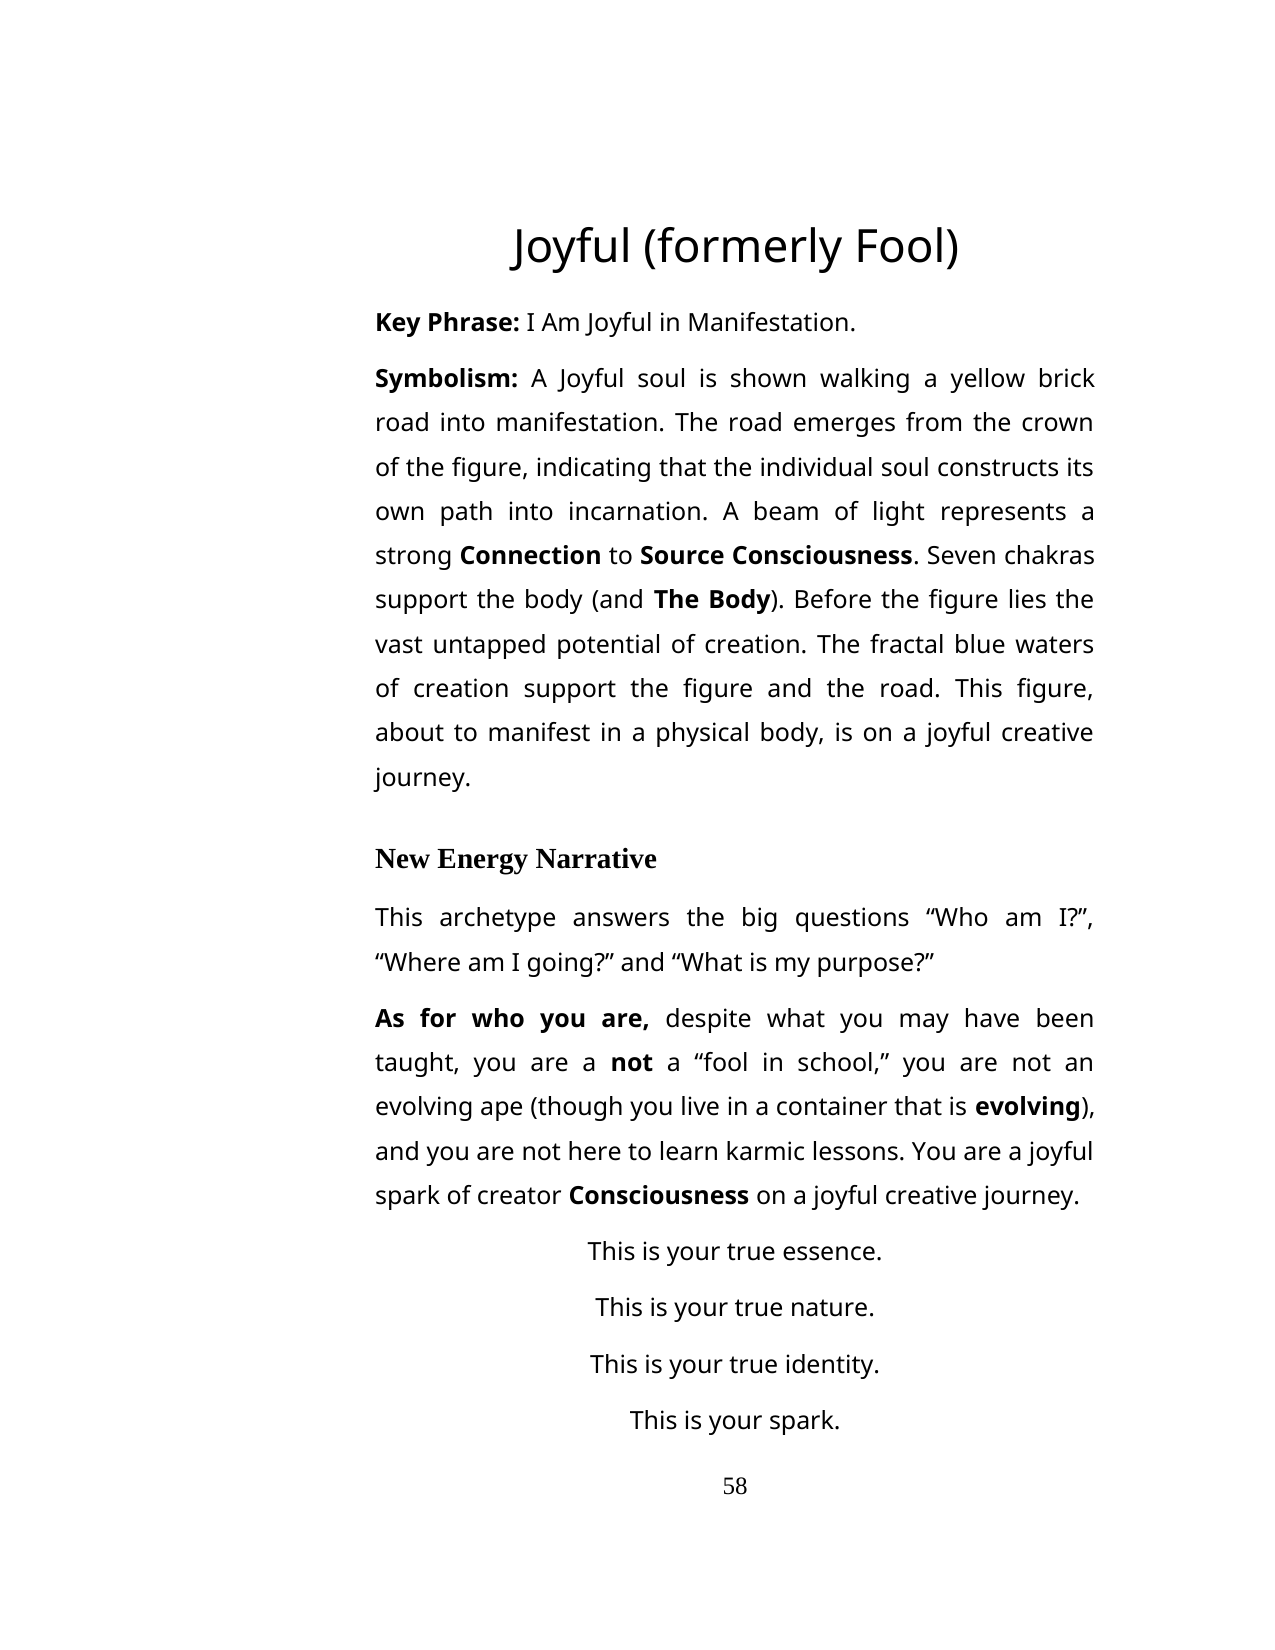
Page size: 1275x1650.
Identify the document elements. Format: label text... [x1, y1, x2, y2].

text This is your true identity. [375, 1346, 1095, 1380]
text Key Phrase: I Am Joyful in Manifestation. [375, 304, 1095, 338]
text As for who you are, despite what you may have been taught, you are a not a “fool in school,” you are not an evolving ape (though you live in a container that is evolving), and you are not here to learn karmic lessons. You are a joyful spark of creator Consciousness on a joyful creative journey. [375, 1001, 1095, 1212]
text This archetype answers the big questions “Who am I?”, “Where am I going?” and “What is my purpose?” [375, 900, 1095, 978]
subtitle New Energy Narrative [375, 841, 1095, 874]
text This is your spark. [375, 1403, 1095, 1437]
text Symbolism: A Joyful soul is shown walking a yellow brick road into manifestation. The road emerges from the crown of the figure, indicating that the individual soul constructs its own path into incarnation. A beam of light represents a strong Connection to Source Consciousness. Seven chakras support the body (and The Body). Before the figure lies the vast untapped potential of creation. The fractal blue waters of creation support the figure and the road. This figure, about to manifest in a physical body, is on a joyful creative journey. [375, 361, 1095, 793]
text This is your true essence. [375, 1234, 1095, 1268]
text This is your true nature. [375, 1290, 1095, 1324]
subtitle Joyful (formerly Fool) [375, 213, 1097, 276]
